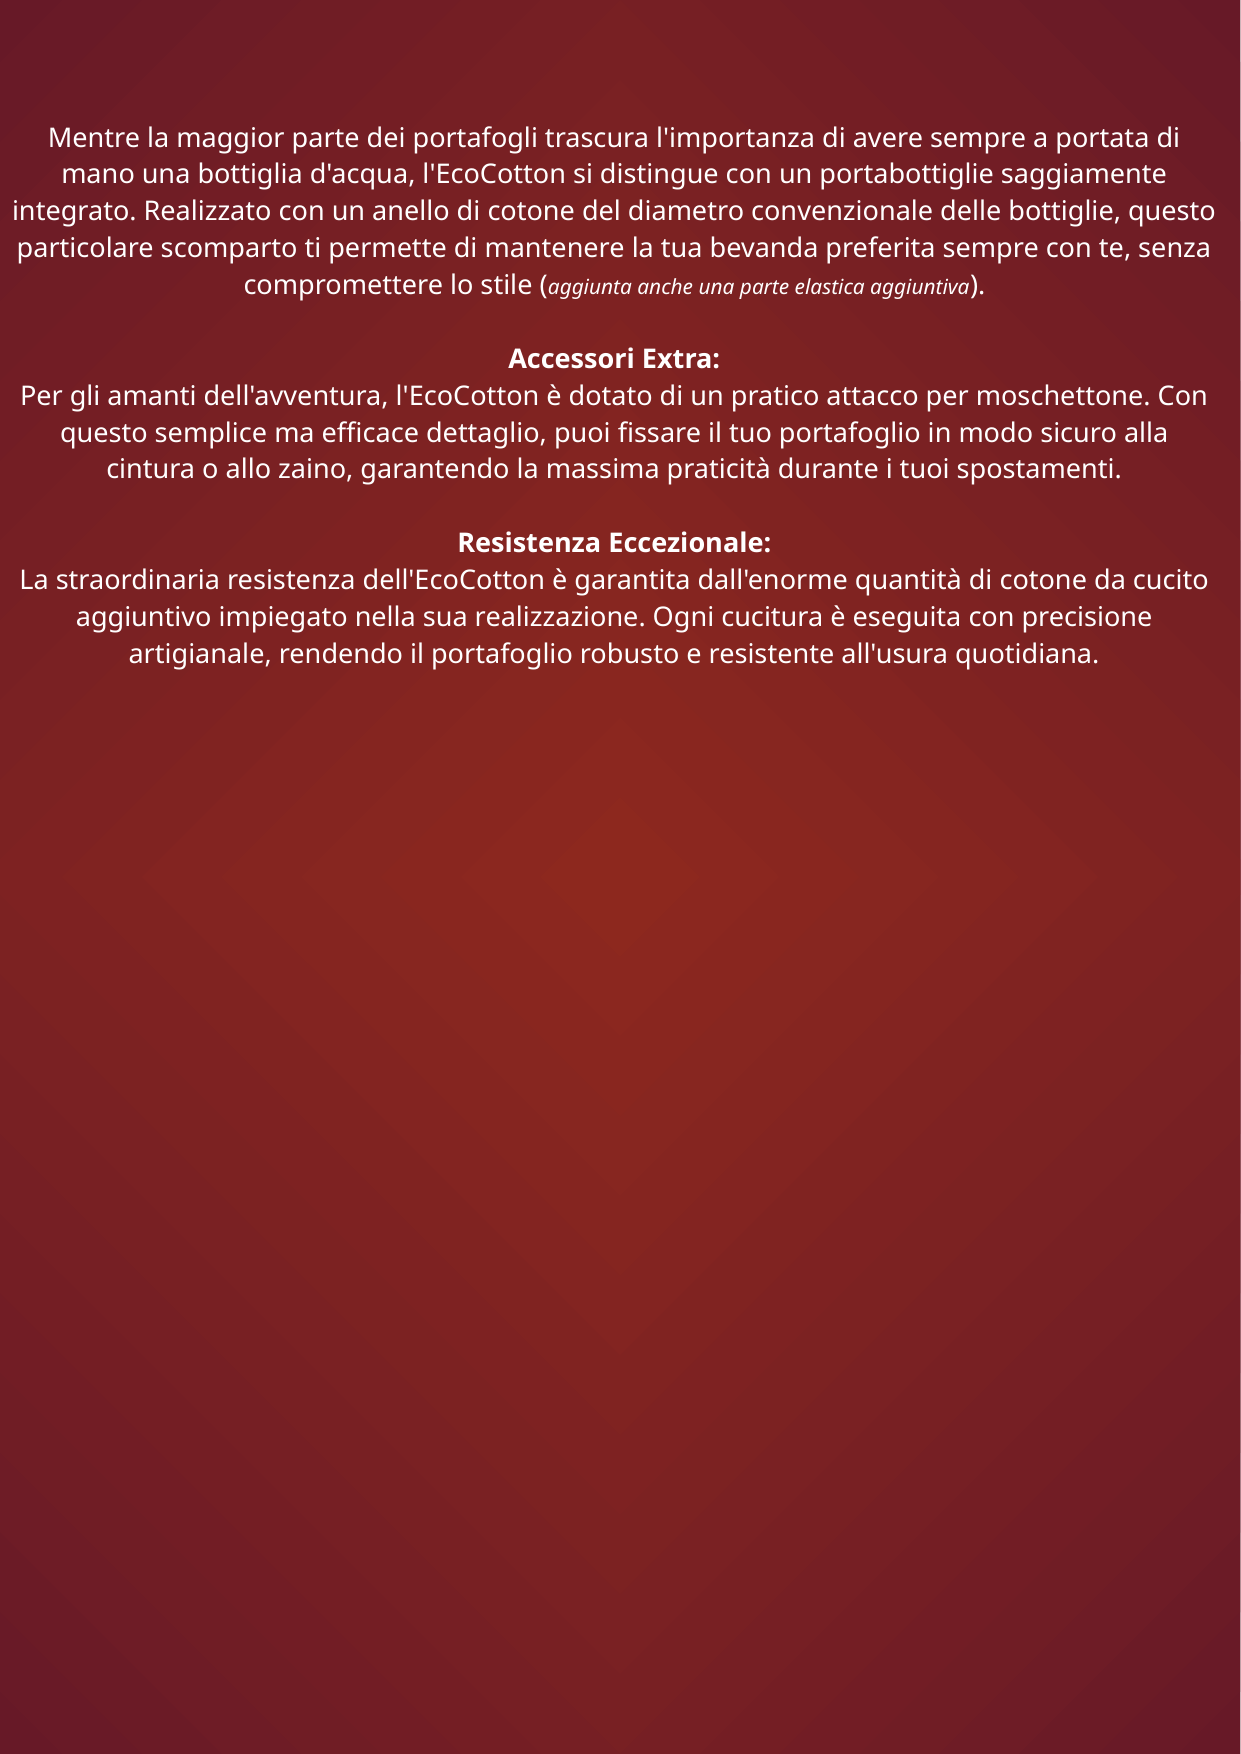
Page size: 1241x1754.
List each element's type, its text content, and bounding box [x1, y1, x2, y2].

text Mentre la maggior parte dei portafogli trascura l'importanza di avere sempre a portata di mano una bottiglia d'acqua, l'EcoCotton si distingue con un portabottiglie saggiamente integrato. Realizzato con un anello di cotone del diametro convenzionale delle bottiglie, questo particolare scomparto ti permette di mantenere la tua bevanda preferita sempre con te, senza compromettere lo stile (aggiunta anche una parte elastica aggiuntiva). [12, 118, 1217, 302]
text Resistenza Eccezionale: [12, 524, 1217, 561]
text Per gli amanti dell'avventura, l'EcoCotton è dotato di un pratico attacco per moschettone. Con questo semplice ma efficace dettaglio, puoi fissare il tuo portafoglio in modo sicuro alla cintura o allo zaino, garantendo la massima praticità durante i tuoi spostamenti. [12, 376, 1217, 487]
text La straordinaria resistenza dell'EcoCotton è garantita dall'enorme quantità di cotone da cucito aggiuntivo impiegato nella sua realizzazione. Ogni cucitura è eseguita con precisione artigianale, rendendo il portafoglio robusto e resistente all'usura quotidiana. [12, 561, 1217, 671]
text Accessori Extra: [12, 339, 1217, 376]
